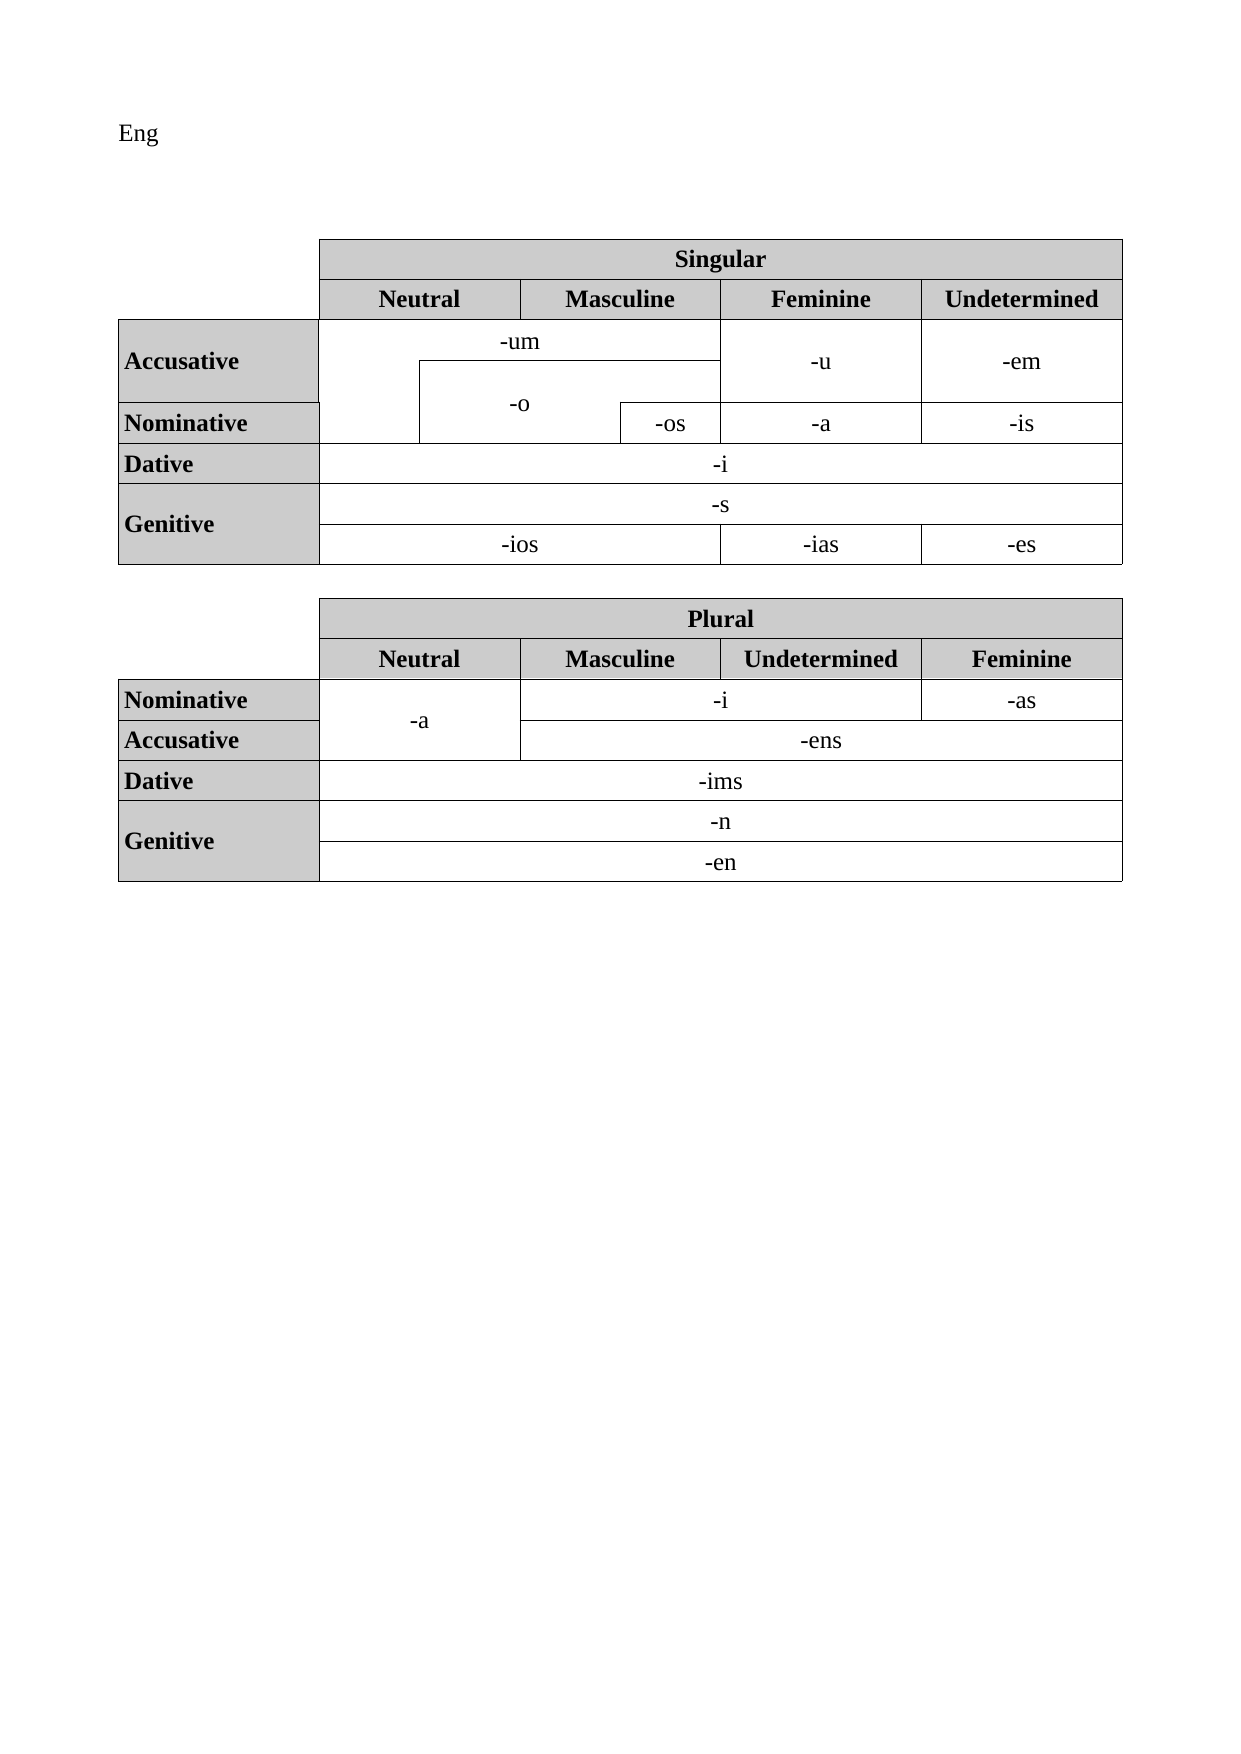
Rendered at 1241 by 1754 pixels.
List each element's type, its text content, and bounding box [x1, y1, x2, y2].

table_cell -o [420, 361, 620, 443]
table_cell -a [721, 403, 921, 443]
table_cell [118, 279, 319, 319]
table_cell -es [922, 525, 1122, 564]
table_header Plural [320, 599, 1122, 638]
table_cell Feminine [721, 280, 921, 319]
table_cell Genitive [119, 484, 319, 564]
table_cell Accusative [119, 721, 319, 760]
table_cell -is [922, 403, 1122, 443]
text Eng [118, 118, 1122, 147]
table_cell -ims [320, 761, 1122, 800]
table_cell [118, 638, 319, 678]
table_cell Masculine [521, 639, 720, 678]
table_cell -os [621, 403, 720, 443]
table_header [118, 239, 319, 279]
table_cell -um [319, 320, 720, 360]
table_cell -en [320, 842, 1122, 881]
table_cell [319, 360, 419, 402]
table_cell Neutral [320, 280, 520, 319]
table_cell Feminine [922, 639, 1122, 678]
table_cell [320, 402, 419, 443]
table_cell Genitive [119, 801, 319, 881]
table_cell Undetermined [922, 280, 1122, 319]
table_header Singular [320, 240, 1122, 279]
table_cell Nominative [119, 403, 319, 443]
table_cell Dative [119, 444, 319, 483]
table_cell -u [721, 320, 921, 402]
table_cell -i [521, 680, 921, 720]
table_cell -as [922, 680, 1122, 720]
table_cell -ens [521, 721, 1122, 760]
table_cell -ios [320, 525, 720, 564]
table_cell Masculine [521, 280, 720, 319]
table_cell -em [922, 320, 1122, 402]
table_cell Neutral [320, 639, 520, 678]
table_cell Dative [119, 761, 319, 800]
table_cell -i [320, 444, 1122, 483]
table_cell -s [320, 484, 1122, 523]
table_cell Accusative [119, 320, 318, 402]
table_cell Undetermined [721, 639, 921, 678]
table_cell -n [320, 801, 1122, 841]
table_cell -a [320, 680, 520, 760]
table_cell [620, 361, 720, 402]
table_cell -ias [721, 525, 921, 564]
table_cell Nominative [119, 680, 319, 720]
table_header [118, 598, 319, 638]
